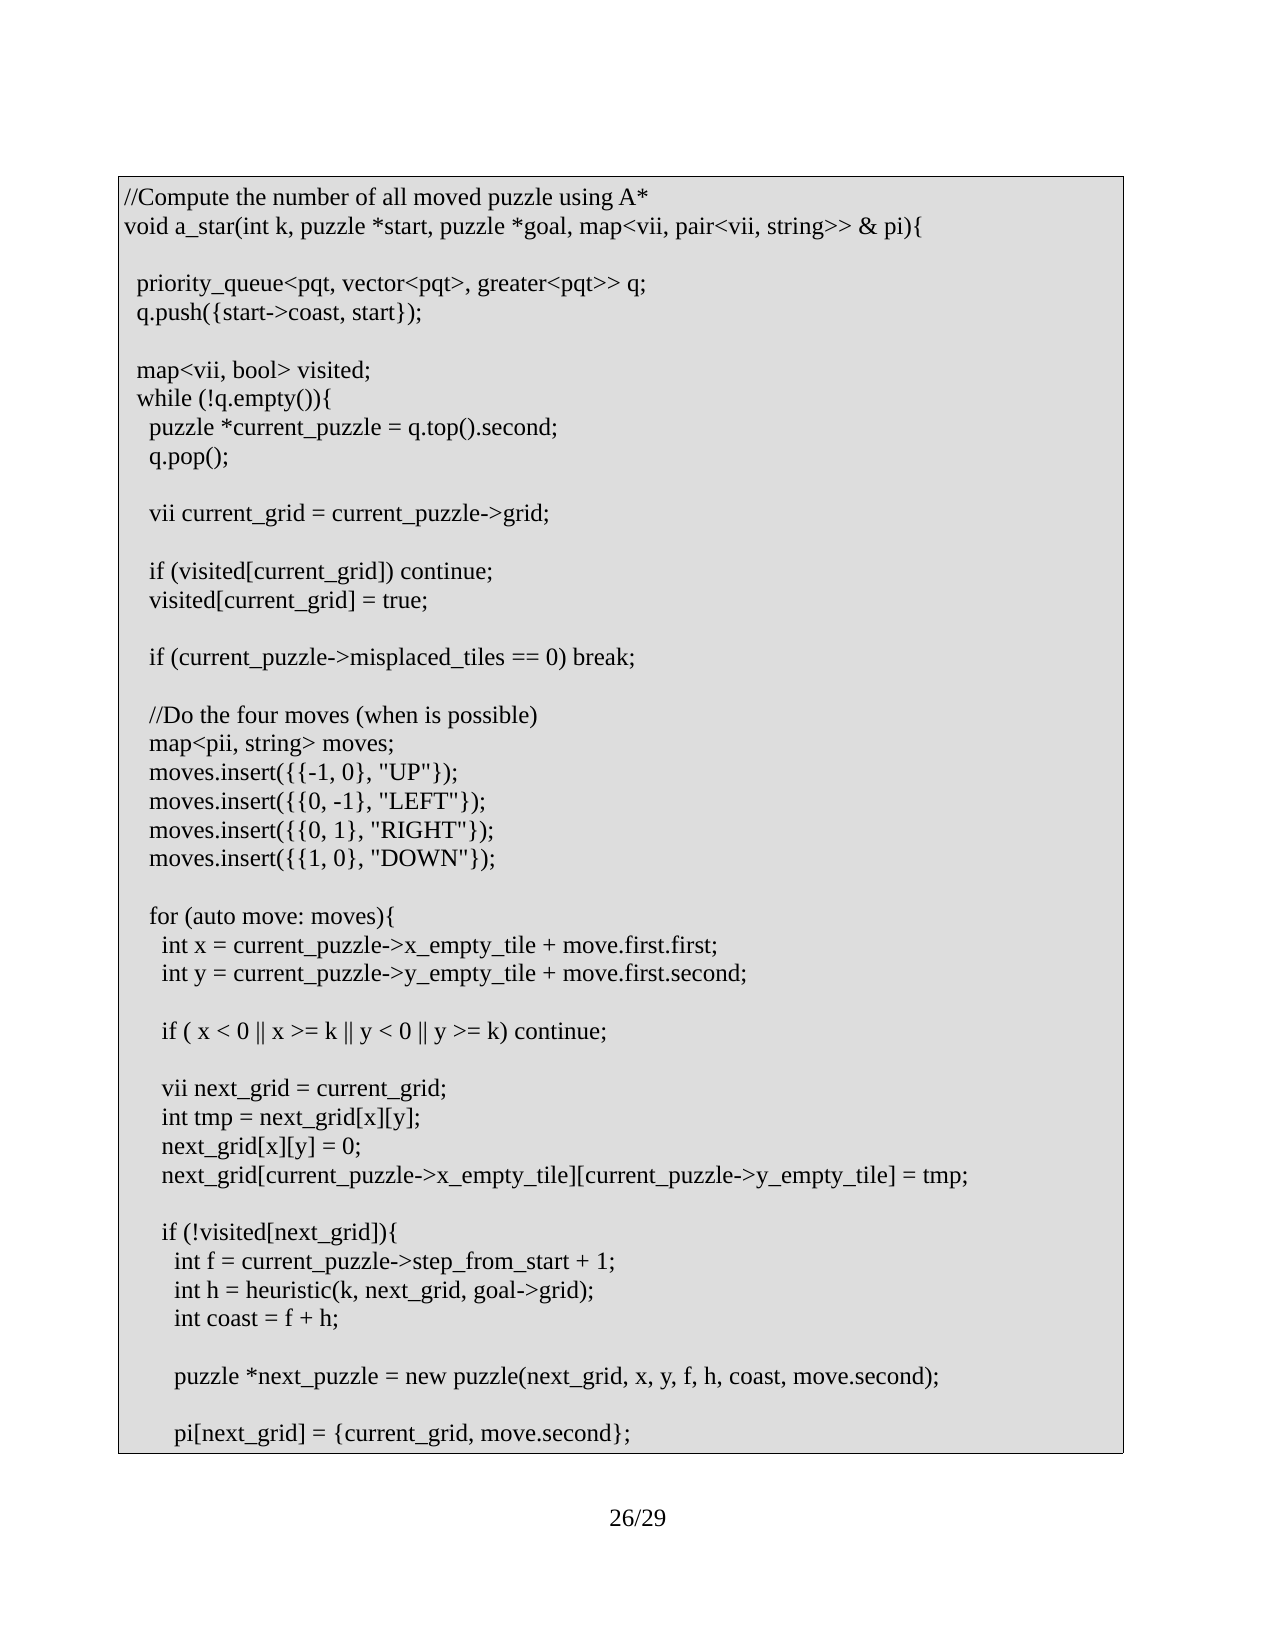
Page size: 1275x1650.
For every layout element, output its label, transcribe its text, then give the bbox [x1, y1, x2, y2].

table_cell //Compute the number of all moved puzzle using A* void a_star(int k, puzzle *start, puzzle *goal, map<vii, pair<vii, string>> & pi){ priority_queue<pqt, vector<pqt>, greater<pqt>> q; q.push({start->coast, start}); map<vii, bool> visited; while (!q.empty()){ puzzle *current_puzzle = q.top().second; q.pop(); vii current_grid = current_puzzle->grid; if (visited[current_grid]) continue; visited[current_grid] = true; if (current_puzzle->misplaced_tiles == 0) break; //Do the four moves (when is possible) map<pii, string> moves; moves.insert({{-1, 0}, "UP"}); moves.insert({{0, -1}, "LEFT"}); moves.insert({{0, 1}, "RIGHT"}); moves.insert({{1, 0}, "DOWN"}); for (auto move: moves){ int x = current_puzzle->x_empty_tile + move.first.first; int y = current_puzzle->y_empty_tile + move.first.second; if ( x < 0 || x >= k || y < 0 || y >= k) continue; vii next_grid = current_grid; int tmp = next_grid[x][y]; next_grid[x][y] = 0; next_grid[current_puzzle->x_empty_tile][current_puzzle->y_empty_tile] = tmp; if (!visited[next_grid]){ int f = current_puzzle->step_from_start + 1; int h = heuristic(k, next_grid, goal->grid); int coast = f + h; puzzle *next_puzzle = new puzzle(next_grid, x, y, f, h, coast, move.second); pi[next_grid] = {current_grid, move.second}; [119, 177, 1123, 1453]
